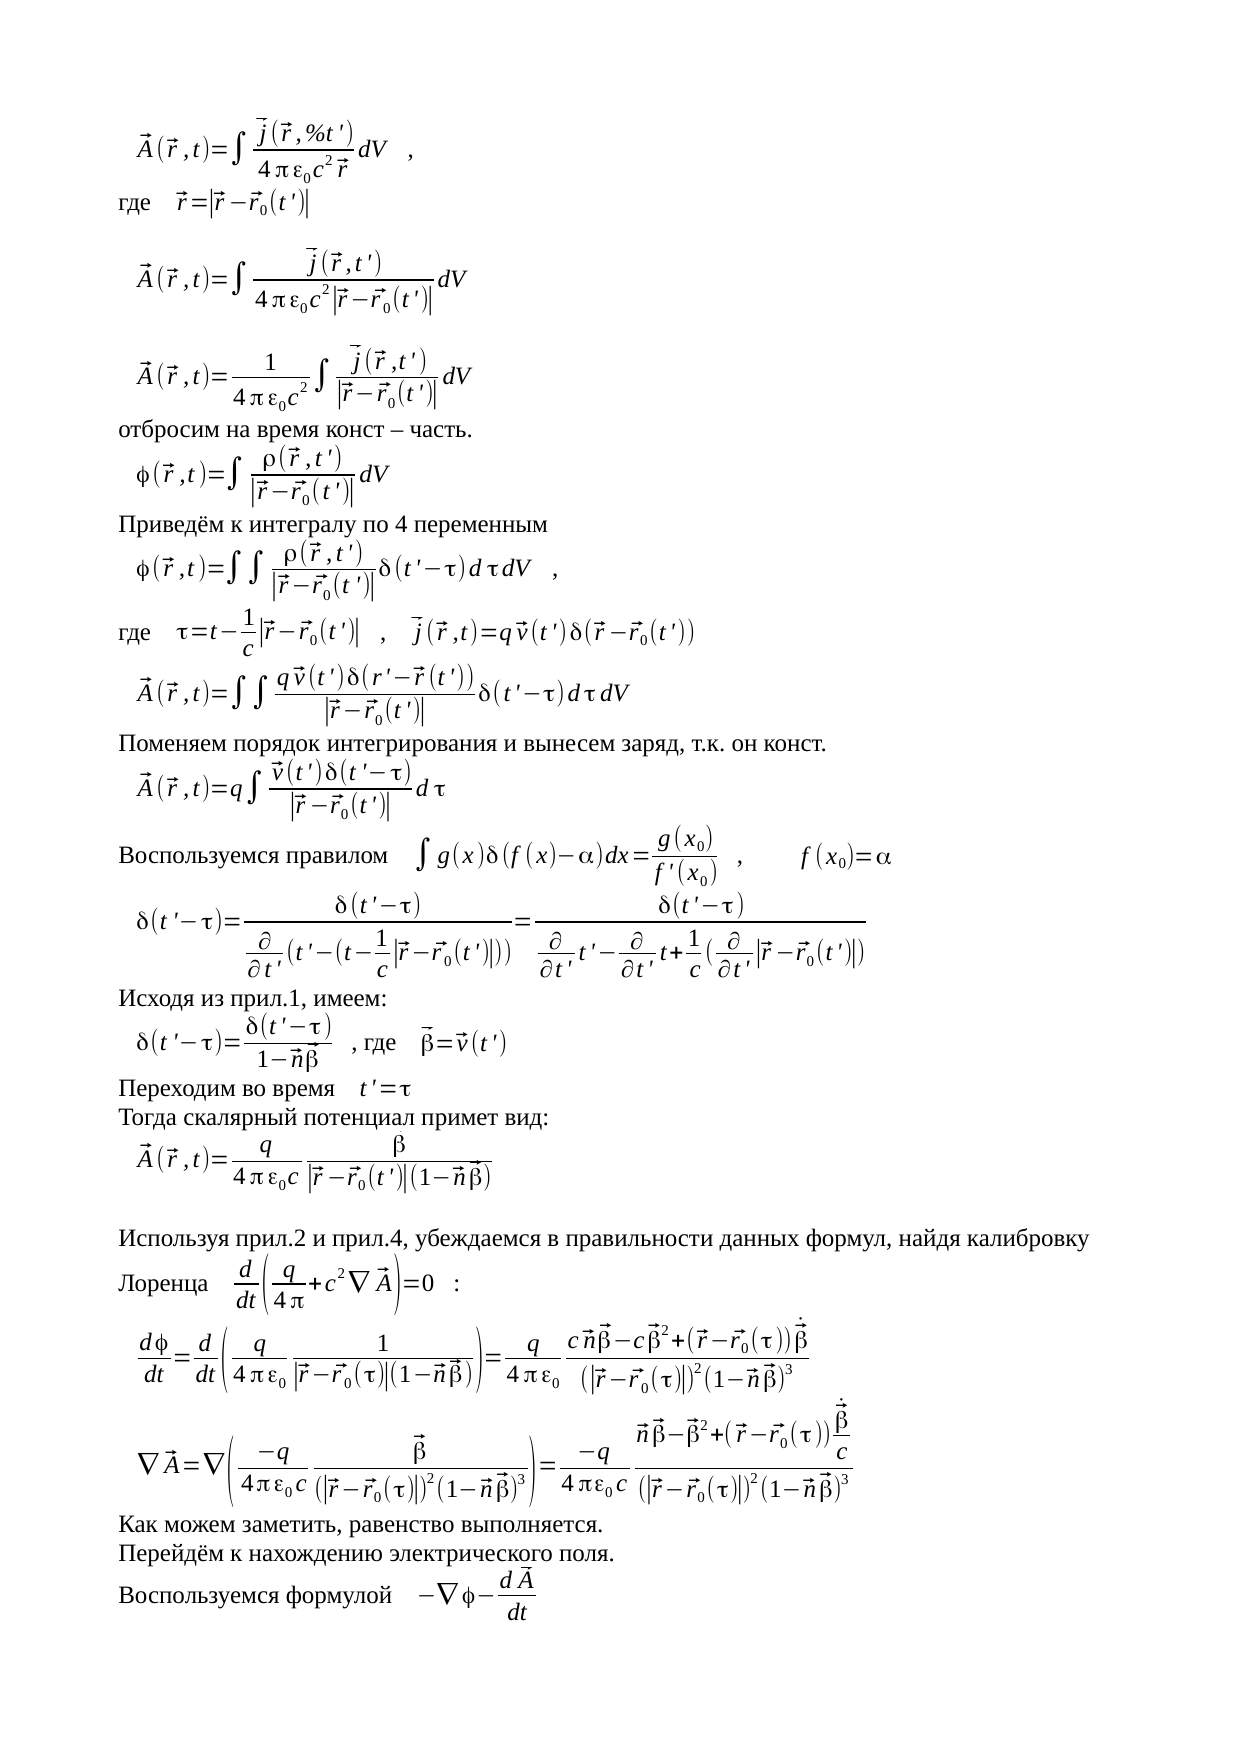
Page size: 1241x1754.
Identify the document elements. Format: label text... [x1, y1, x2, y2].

text где [118, 187, 1122, 219]
text Поменяем порядок интегрирования и вынесем заряд, т.к. он конст. [118, 728, 1122, 757]
text Перейдём к нахождению электрического поля. [118, 1538, 1122, 1567]
text Приведём к интегралу по 4 переменным [118, 509, 1122, 538]
text где , [118, 603, 1122, 662]
text отбросим на время конст – часть. [118, 414, 1122, 443]
text , где [118, 1011, 1122, 1073]
text Используя прил.2 и прил.4, убеждаемся в правильности данных формул, найдя калибровку Лоренца : [118, 1223, 1122, 1317]
text Переходим во время [118, 1073, 1122, 1102]
text Тогда скалярный потенциал примет вид: [118, 1102, 1122, 1131]
text Как можем заметить, равенство выполняется. [118, 1509, 1122, 1538]
text Исходя из прил.1, имеем: [118, 983, 1122, 1011]
text , [118, 118, 1122, 187]
text , [118, 538, 1122, 603]
text Воспользуемся формулой [118, 1567, 1122, 1626]
text Воспользуемся правилом , [118, 823, 1122, 890]
